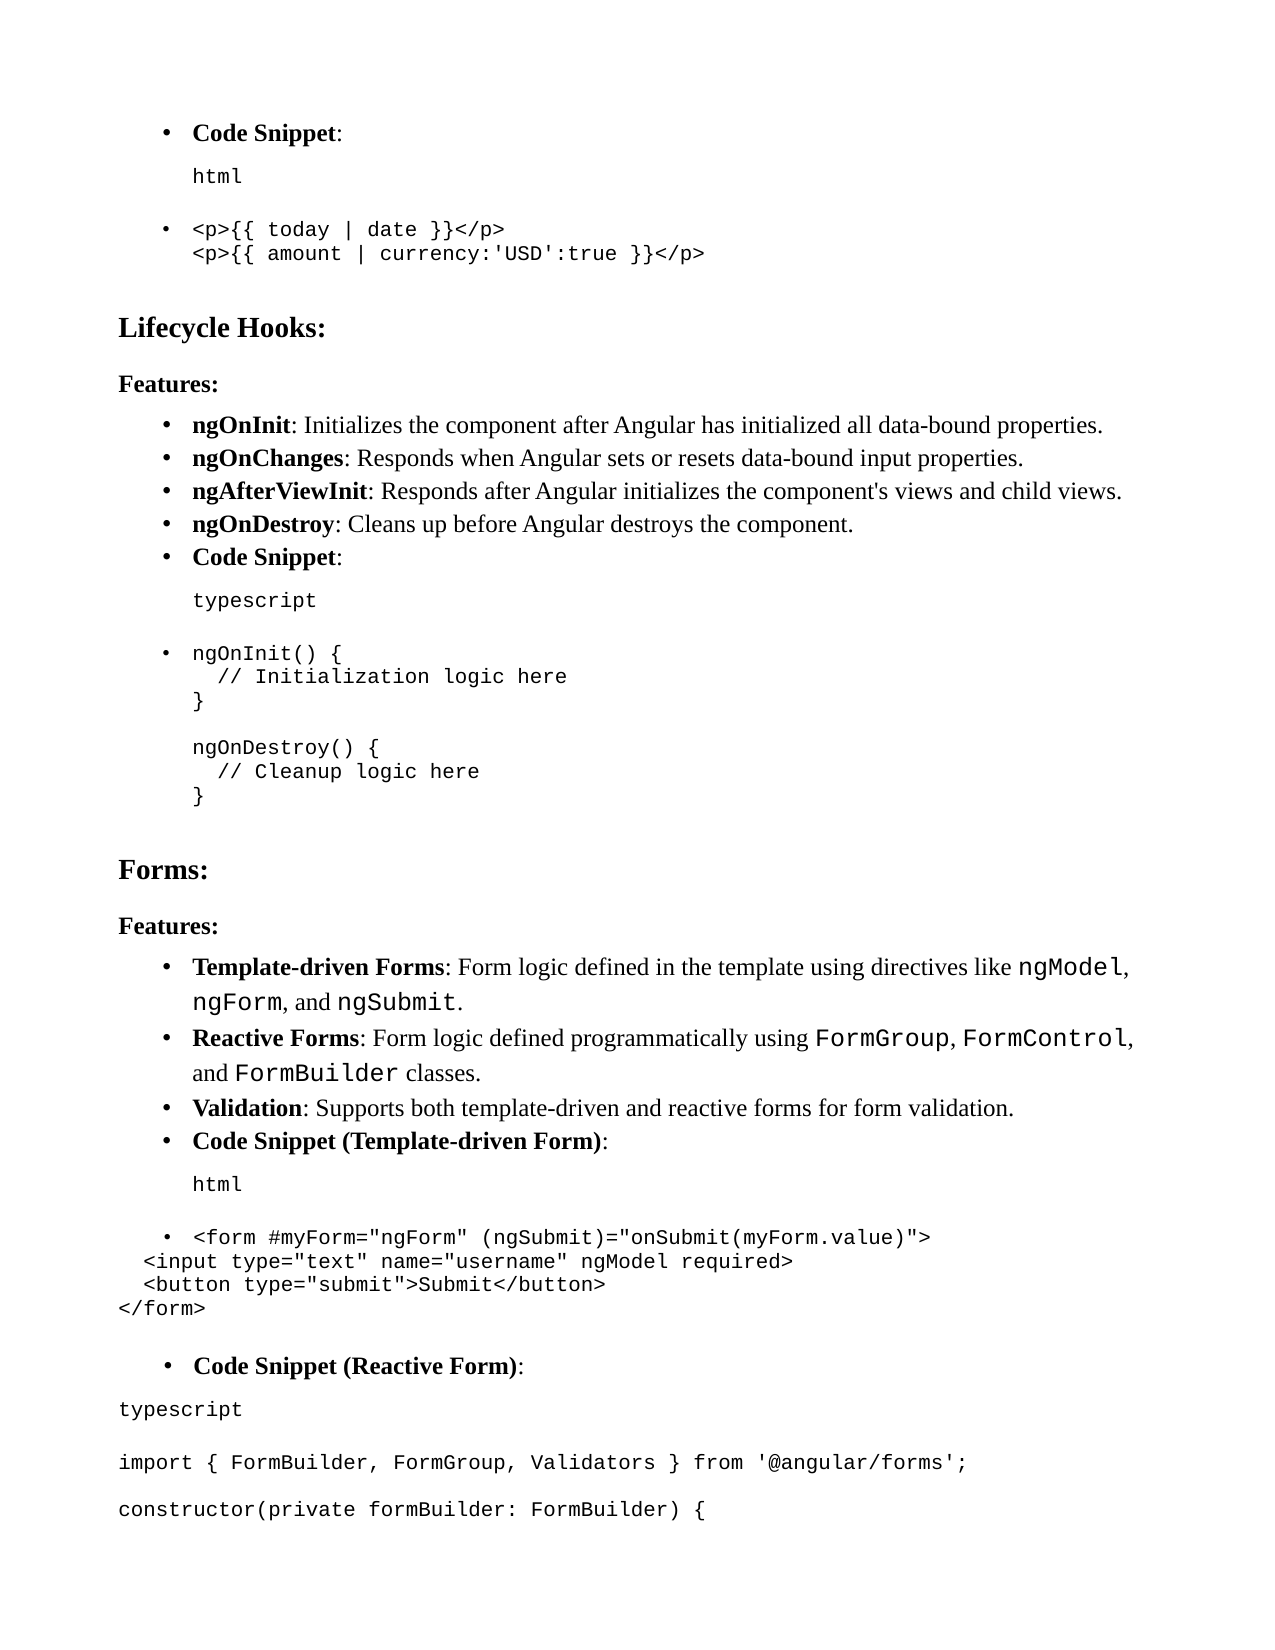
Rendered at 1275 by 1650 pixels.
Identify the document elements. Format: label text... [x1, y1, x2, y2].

list ngOnInit: Initializes the component after Angular has initialized all data-bound properties. [162, 410, 1157, 439]
list Template-driven Forms: Form logic defined in the template using directives like ngModel, ngForm, and ngSubmit. [162, 952, 1157, 1018]
list Code Snippet (Template-driven Form): [162, 1126, 1157, 1155]
list Validation: Supports both template-driven and reactive forms for form validation. [162, 1093, 1157, 1122]
list // Cleanup logic here [162, 761, 1157, 785]
list typescript [162, 590, 1157, 613]
list <p>{{ today | date }}</p> [162, 219, 1157, 242]
subtitle Forms: [118, 852, 1157, 886]
list html [162, 1174, 1157, 1197]
subtitle Features: [118, 369, 1157, 397]
text <input type="text" name="username" ngModel required> [118, 1251, 1157, 1274]
text typescript [118, 1399, 1157, 1422]
list ngAfterViewInit: Responds after Angular initializes the component's views and child views. [162, 476, 1157, 505]
list html [162, 166, 1157, 189]
text <button type="submit">Submit</button> [118, 1274, 1157, 1298]
list ngOnChanges: Responds when Angular sets or resets data-bound input properties. [162, 443, 1157, 472]
list ngOnInit() { [162, 643, 1157, 666]
list ngOnDestroy: Cleans up before Angular destroys the component. [162, 509, 1157, 538]
list // Initialization logic here [162, 666, 1157, 690]
text import { FormBuilder, FormGroup, Validators } from '@angular/forms'; [118, 1452, 1157, 1475]
subtitle Features: [118, 911, 1157, 940]
list ngOnDestroy() { [162, 737, 1157, 761]
subtitle Lifecycle Hooks: [118, 310, 1157, 344]
list } [162, 785, 1157, 808]
list } [162, 690, 1157, 714]
text constructor(private formBuilder: FormBuilder) { [118, 1499, 1157, 1523]
list Code Snippet: [162, 542, 1157, 571]
list Code Snippet: [162, 118, 1157, 147]
list Reactive Forms: Form logic defined programmatically using FormGroup, FormControl, and FormBuilder classes. [162, 1023, 1157, 1089]
list <form #myForm="ngForm" (ngSubmit)="onSubmit(myForm.value)"> [164, 1227, 1157, 1251]
text </form> [118, 1298, 1157, 1322]
list Code Snippet (Reactive Form): [164, 1351, 1157, 1380]
list <p>{{ amount | currency:'USD':true }}</p> [162, 242, 1157, 266]
